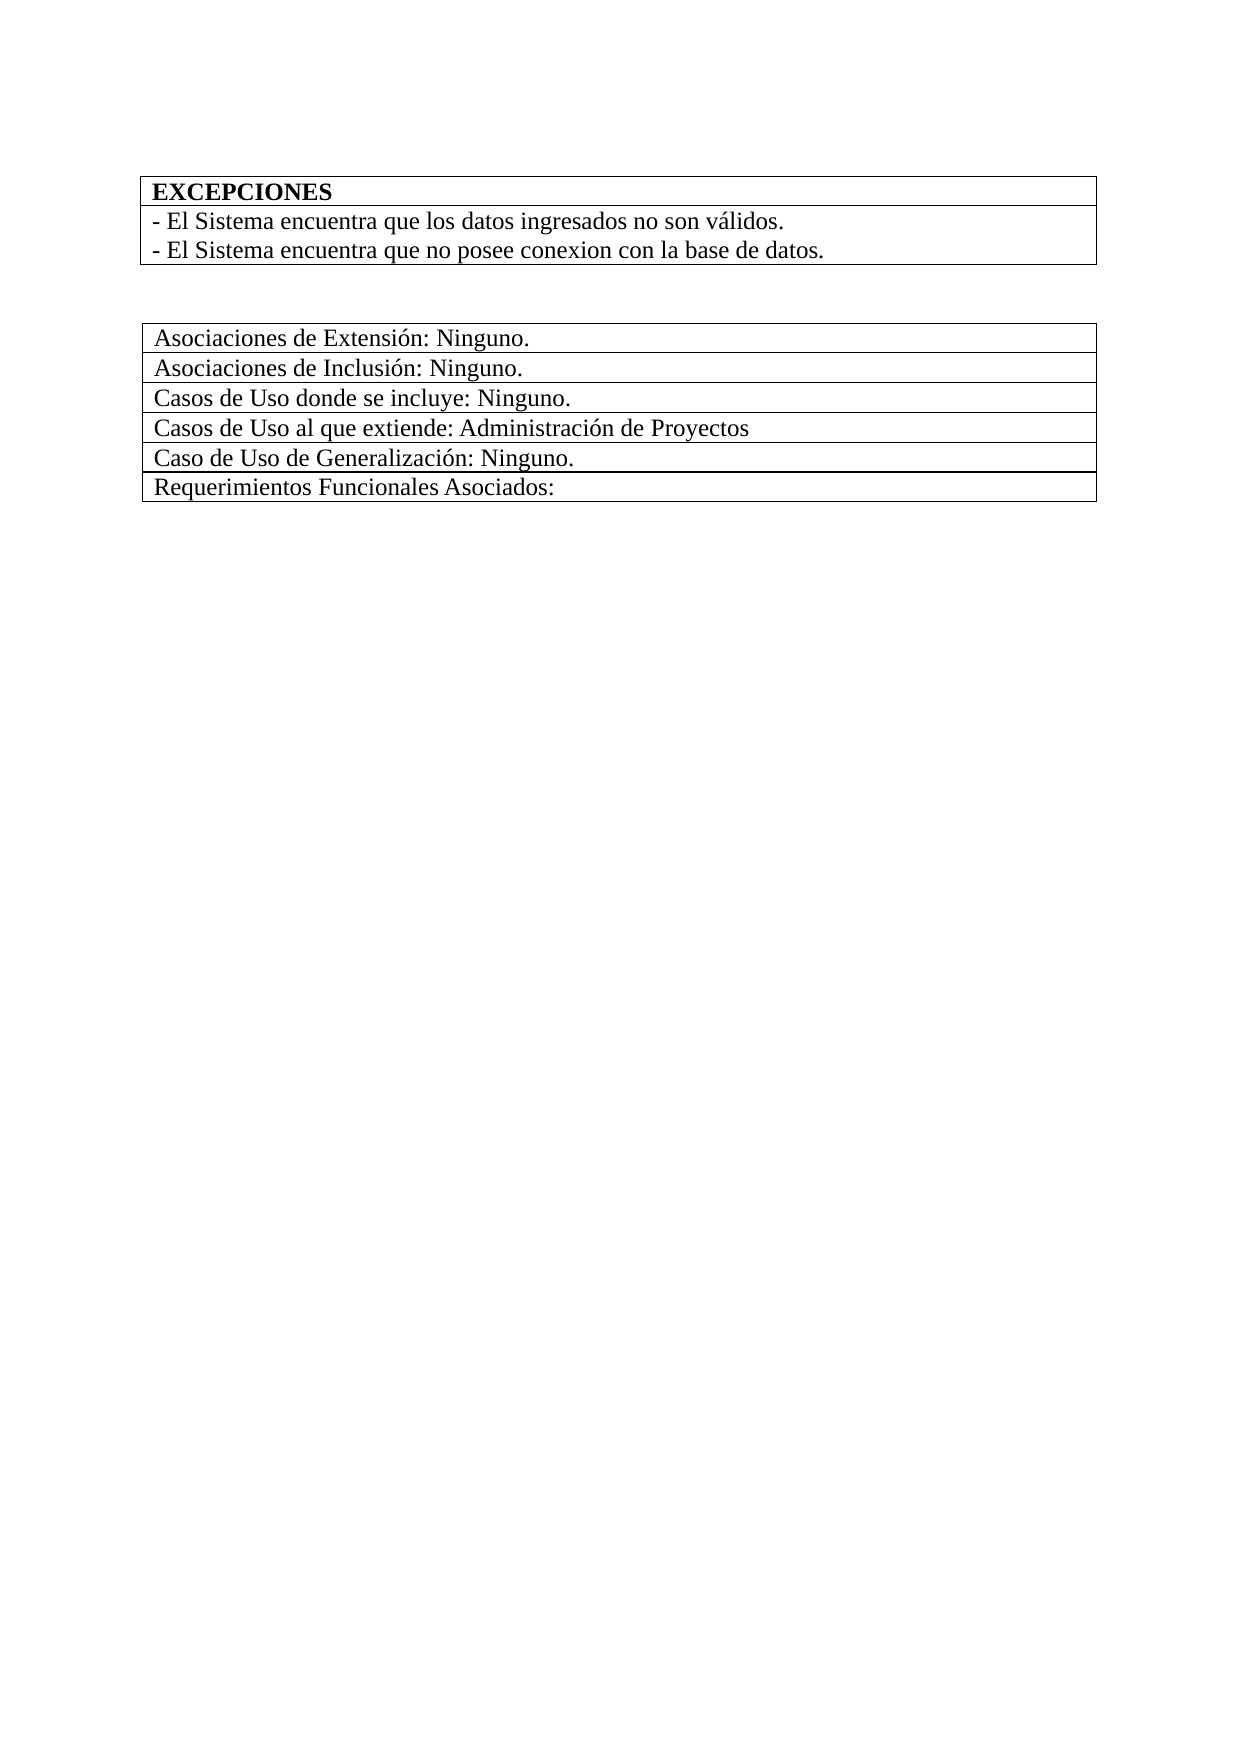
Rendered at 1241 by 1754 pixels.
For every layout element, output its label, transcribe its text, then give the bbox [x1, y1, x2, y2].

table_cell Casos de Uso donde se incluye: Ninguno. [143, 383, 1096, 412]
table_header EXCEPCIONES [141, 177, 1096, 205]
table_cell Asociaciones de Inclusión: Ninguno. [143, 353, 1096, 382]
table_cell Caso de Uso de Generalización: Ninguno. [143, 443, 1096, 471]
table_cell Casos de Uso al que extiende: Administración de Proyectos [143, 413, 1096, 442]
table_header Asociaciones de Extensión: Ninguno. [143, 324, 1096, 352]
table_cell - El Sistema encuentra que los datos ingresados no son válidos. - El Sistema encuentra que no posee conexion con la base de datos. [141, 206, 1096, 264]
table_cell Requerimientos Funcionales Asociados: [143, 473, 1096, 501]
